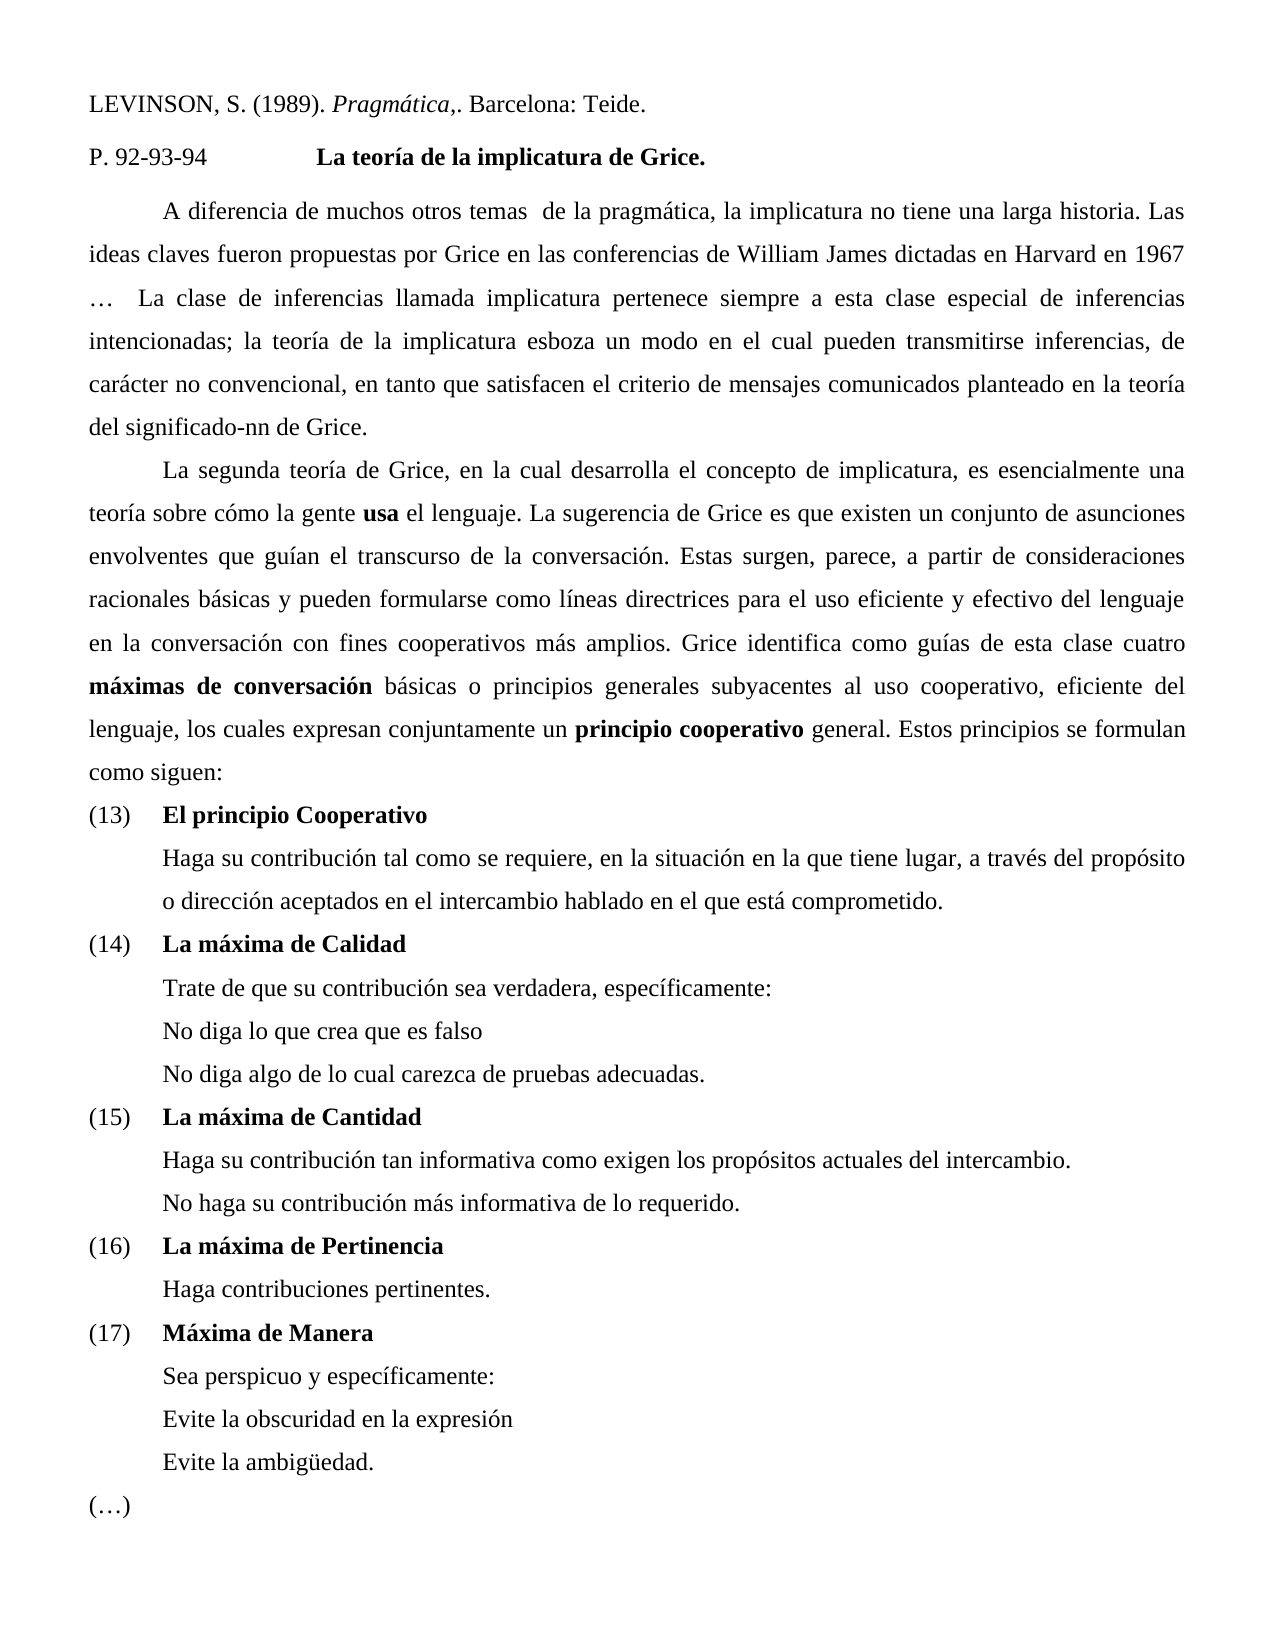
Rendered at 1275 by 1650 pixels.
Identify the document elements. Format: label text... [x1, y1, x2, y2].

text No haga su contribución más informativa de lo requerido. [162, 1188, 1186, 1217]
text (14) La máxima de Calidad [89, 929, 1186, 958]
text (…) [89, 1490, 1186, 1519]
text Haga contribuciones pertinentes. [89, 1274, 1186, 1303]
text Haga su contribución tal como se requiere, en la situación en la que tiene lugar, a través del propósito o dirección aceptados en el intercambio hablado en el que está comprometido. [162, 843, 1186, 915]
text No diga lo que crea que es falso [89, 1016, 1186, 1044]
text (13) El principio Cooperativo [89, 800, 1186, 829]
text Evite la obscuridad en la expresión [89, 1404, 1186, 1433]
text P. 92-93-94 La teoría de la implicatura de Grice. [89, 142, 1186, 171]
text Sea perspicuo y específicamente: [89, 1361, 1186, 1389]
text (17) Máxima de Manera [89, 1318, 1186, 1346]
text No diga algo de lo cual carezca de pruebas adecuadas. [89, 1059, 1186, 1088]
text Trate de que su contribución sea verdadera, específicamente: [89, 973, 1186, 1001]
text A diferencia de muchos otros temas de la pragmática, la implicatura no tiene una larga historia. Las ideas claves fueron propuestas por Grice en las conferencias de William James dictadas en Harvard en 1967 … La clase de inferencias llamada implicatura pertenece siempre a esta clase especial de inferencias intencionadas; la teoría de la implicatura esboza un modo en el cual pueden transmitirse inferencias, de carácter no convencional, en tanto que satisfacen el criterio de mensajes comunicados planteado en la teoría del significado-nn de Grice. [89, 196, 1186, 441]
text Haga su contribución tan informativa como exigen los propósitos actuales del intercambio. [162, 1145, 1186, 1174]
text La segunda teoría de Grice, en la cual desarrolla el concepto de implicatura, es esencialmente una teoría sobre cómo la gente usa el lenguaje. La sugerencia de Grice es que existen un conjunto de asunciones envolventes que guían el transcurso de la conversación. Estas surgen, parece, a partir de consideraciones racionales básicas y pueden formularse como líneas directrices para el uso eficiente y efectivo del lenguaje en la conversación con fines cooperativos más amplios. Grice identifica como guías de esta clase cuatro máximas de conversación básicas o principios generales subyacentes al uso cooperativo, eficiente del lenguaje, los cuales expresan conjuntamente un principio cooperativo general. Estos principios se formulan como siguen: [89, 455, 1186, 786]
text Evite la ambigüedad. [89, 1447, 1186, 1476]
text (15) La máxima de Cantidad [89, 1102, 1186, 1131]
text (16) La máxima de Pertinencia [89, 1231, 1186, 1260]
text LEVINSON, S. (1989). Pragmática,. Barcelona: Teide. [89, 89, 1186, 117]
